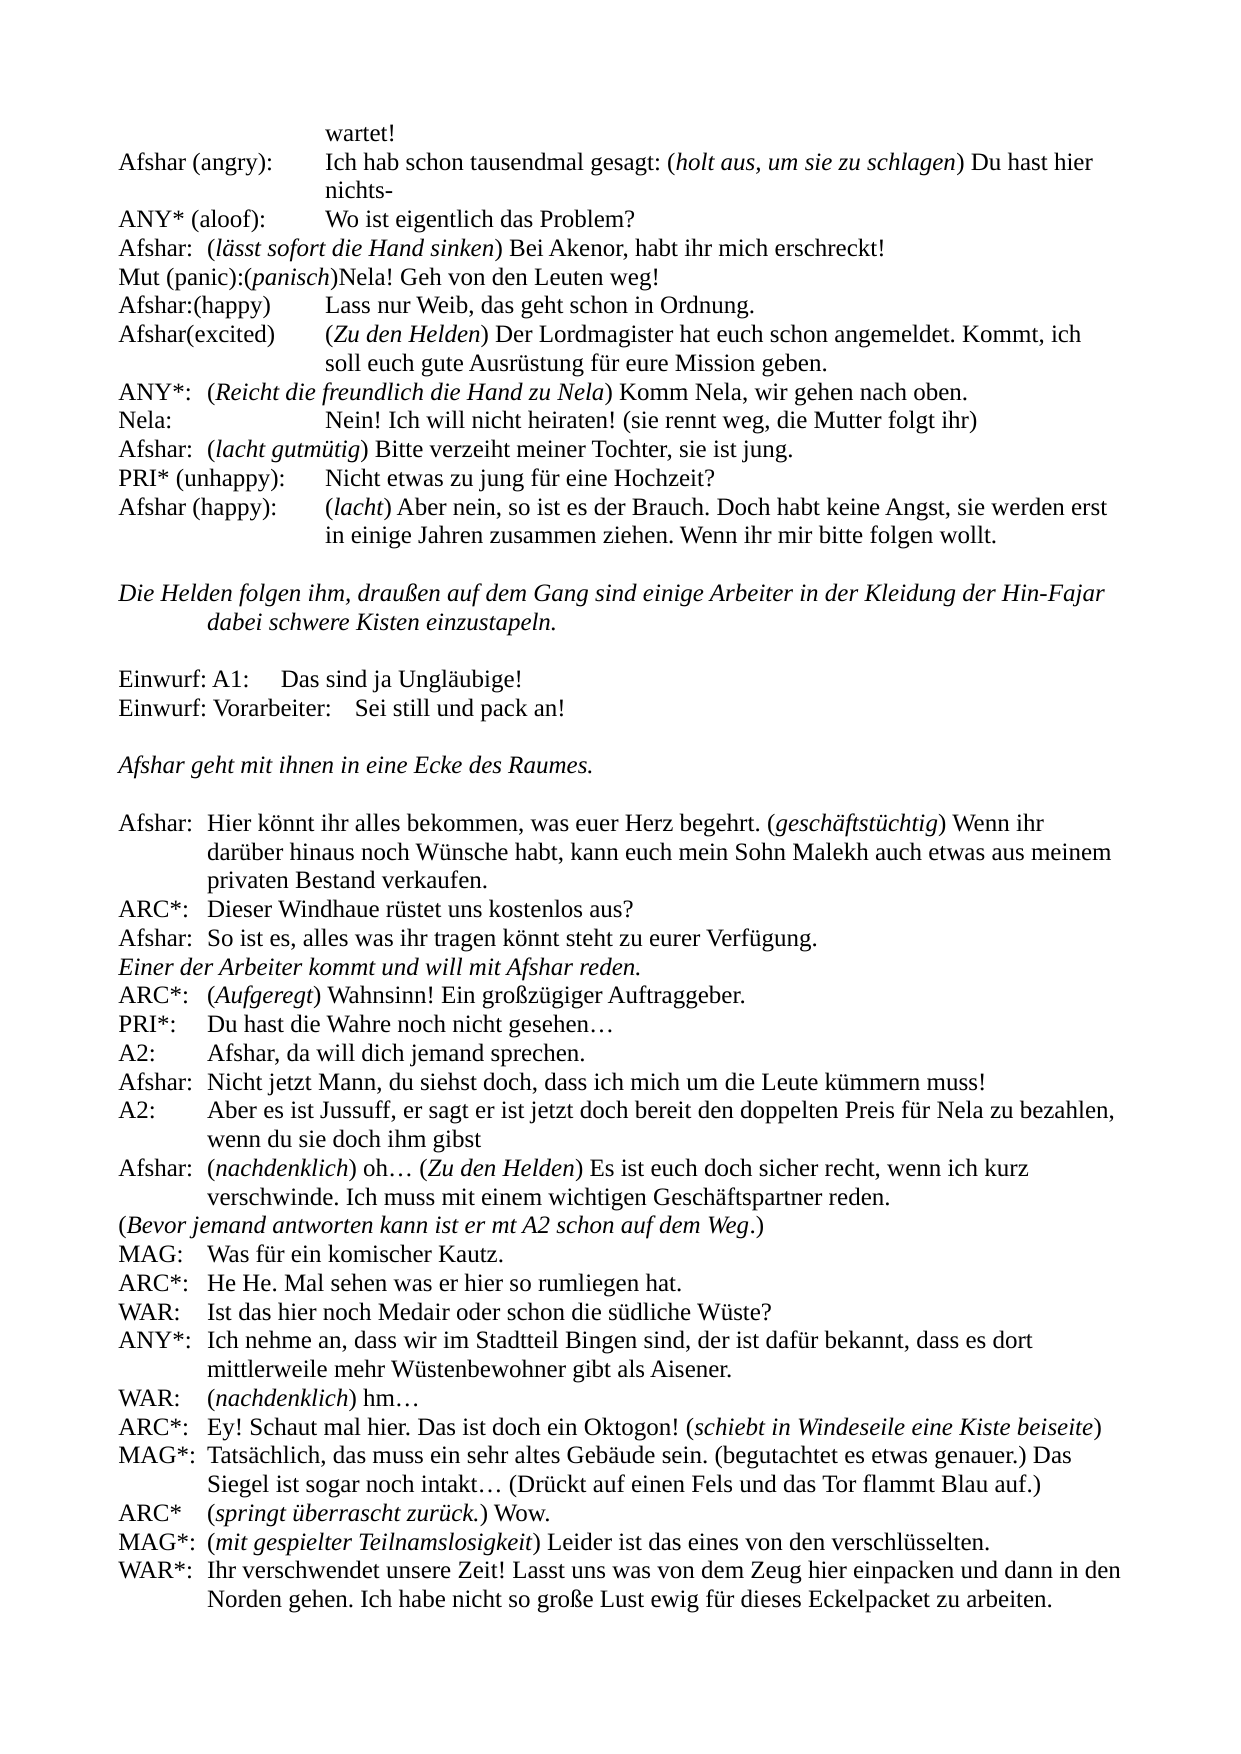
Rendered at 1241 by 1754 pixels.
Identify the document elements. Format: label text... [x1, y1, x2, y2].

text Einwurf: Vorarbeiter: Sei still und pack an! [118, 693, 1122, 722]
text ANY*: Ich nehme an, dass wir im Stadtteil Bingen sind, der ist dafür bekannt, dass es dort mittlerweile mehr Wüstenbewohner gibt als Aisener. [118, 1326, 1122, 1383]
text Mut (panic):(panisch)Nela! Geh von den Leuten weg! [118, 262, 1122, 291]
text MAG*: (mit gespielter Teilnamslosigkeit) Leider ist das eines von den verschlüsselten. [118, 1527, 1122, 1556]
text Afshar geht mit ihnen in eine Ecke des Raumes. [118, 751, 1122, 779]
text ARC*: Dieser Windhaue rüstet uns kostenlos aus? [118, 894, 1122, 923]
text Afshar (happy): (lacht) Aber nein, so ist es der Brauch. Doch habt keine Angst, sie werden erst in einige Jahren zusammen ziehen. Wenn ihr mir bitte folgen wollt. [118, 492, 1122, 549]
text WAR*: Ihr verschwendet unsere Zeit! Lasst uns was von dem Zeug hier einpacken und dann in den Norden gehen. Ich habe nicht so große Lust ewig für dieses Eckelpacket zu arbeiten. [118, 1556, 1122, 1613]
text Afshar:(happy) Lass nur Weib, das geht schon in Ordnung. [118, 291, 1122, 319]
text WAR: (nachdenklich) hm… [118, 1383, 1122, 1412]
text Afshar: Nicht jetzt Mann, du siehst doch, dass ich mich um die Leute kümmern muss! [118, 1067, 1122, 1096]
text ARC*: He He. Mal sehen was er hier so rumliegen hat. [118, 1268, 1122, 1297]
text Nela: Nein! Ich will nicht heiraten! (sie rennt weg, die Mutter folgt ihr) [118, 406, 1122, 434]
text A2: Aber es ist Jussuff, er sagt er ist jetzt doch bereit den doppelten Preis für Nela zu bezahlen, wenn du sie doch ihm gibst [118, 1096, 1122, 1153]
text MAG*: Tatsächlich, das muss ein sehr altes Gebäude sein. (begutachtet es etwas genauer.) Das Siegel ist sogar noch intakt… (Drückt auf einen Fels und das Tor flammt Blau auf.) [118, 1441, 1122, 1498]
text ARC*: Ey! Schaut mal hier. Das ist doch ein Oktogon! (schiebt in Windeseile eine Kiste beiseite) [118, 1412, 1122, 1441]
text Afshar: (nachdenklich) oh… (Zu den Helden) Es ist euch doch sicher recht, wenn ich kurz verschwinde. Ich muss mit einem wichtigen Geschäftspartner reden. [118, 1153, 1122, 1211]
text Einwurf: A1: Das sind ja Ungläubige! [118, 664, 1122, 693]
text Afshar: (lässt sofort die Hand sinken) Bei Akenor, habt ihr mich erschreckt! [118, 233, 1122, 262]
text ARC* (springt überrascht zurück.) Wow. [118, 1498, 1122, 1527]
text ARC*: (Aufgeregt) Wahnsinn! Ein großzügiger Auftraggeber. [118, 981, 1122, 1009]
text Einer der Arbeiter kommt und will mit Afshar reden. [118, 952, 1122, 981]
text Afshar(excited) (Zu den Helden) Der Lordmagister hat euch schon angemeldet. Kommt, ich soll euch gute Ausrüstung für eure Mission geben. [118, 319, 1122, 377]
text ANY*: (Reicht die freundlich die Hand zu Nela) Komm Nela, wir gehen nach oben. [118, 377, 1122, 406]
text PRI* (unhappy): Nicht etwas zu jung für eine Hochzeit? [118, 463, 1122, 492]
text PRI*: Du hast die Wahre noch nicht gesehen… [118, 1009, 1122, 1038]
text A2: Afshar, da will dich jemand sprechen. [118, 1038, 1122, 1067]
text WAR: Ist das hier noch Medair oder schon die südliche Wüste? [118, 1297, 1122, 1326]
text (Bevor jemand antworten kann ist er mt A2 schon auf dem Weg.) [118, 1211, 1122, 1239]
text Afshar: Hier könnt ihr alles bekommen, was euer Herz begehrt. (geschäftstüchtig) Wenn ihr darüber hinaus noch Wünsche habt, kann euch mein Sohn Malekh auch etwas aus meinem privaten Bestand verkaufen. [118, 808, 1122, 894]
text wartet! [118, 118, 1122, 147]
text ANY* (aloof): Wo ist eigentlich das Problem? [118, 204, 1122, 233]
text Afshar: (lacht gutmütig) Bitte verzeiht meiner Tochter, sie ist jung. [118, 434, 1122, 463]
text Afshar (angry): Ich hab schon tausendmal gesagt: (holt aus, um sie zu schlagen) Du hast hier nichts- [118, 147, 1122, 204]
text Afshar: So ist es, alles was ihr tragen könnt steht zu eurer Verfügung. [118, 923, 1122, 952]
text MAG: Was für ein komischer Kautz. [118, 1239, 1122, 1268]
text Die Helden folgen ihm, draußen auf dem Gang sind einige Arbeiter in der Kleidung der Hin-Fajar dabei schwere Kisten einzustapeln. [118, 578, 1122, 636]
